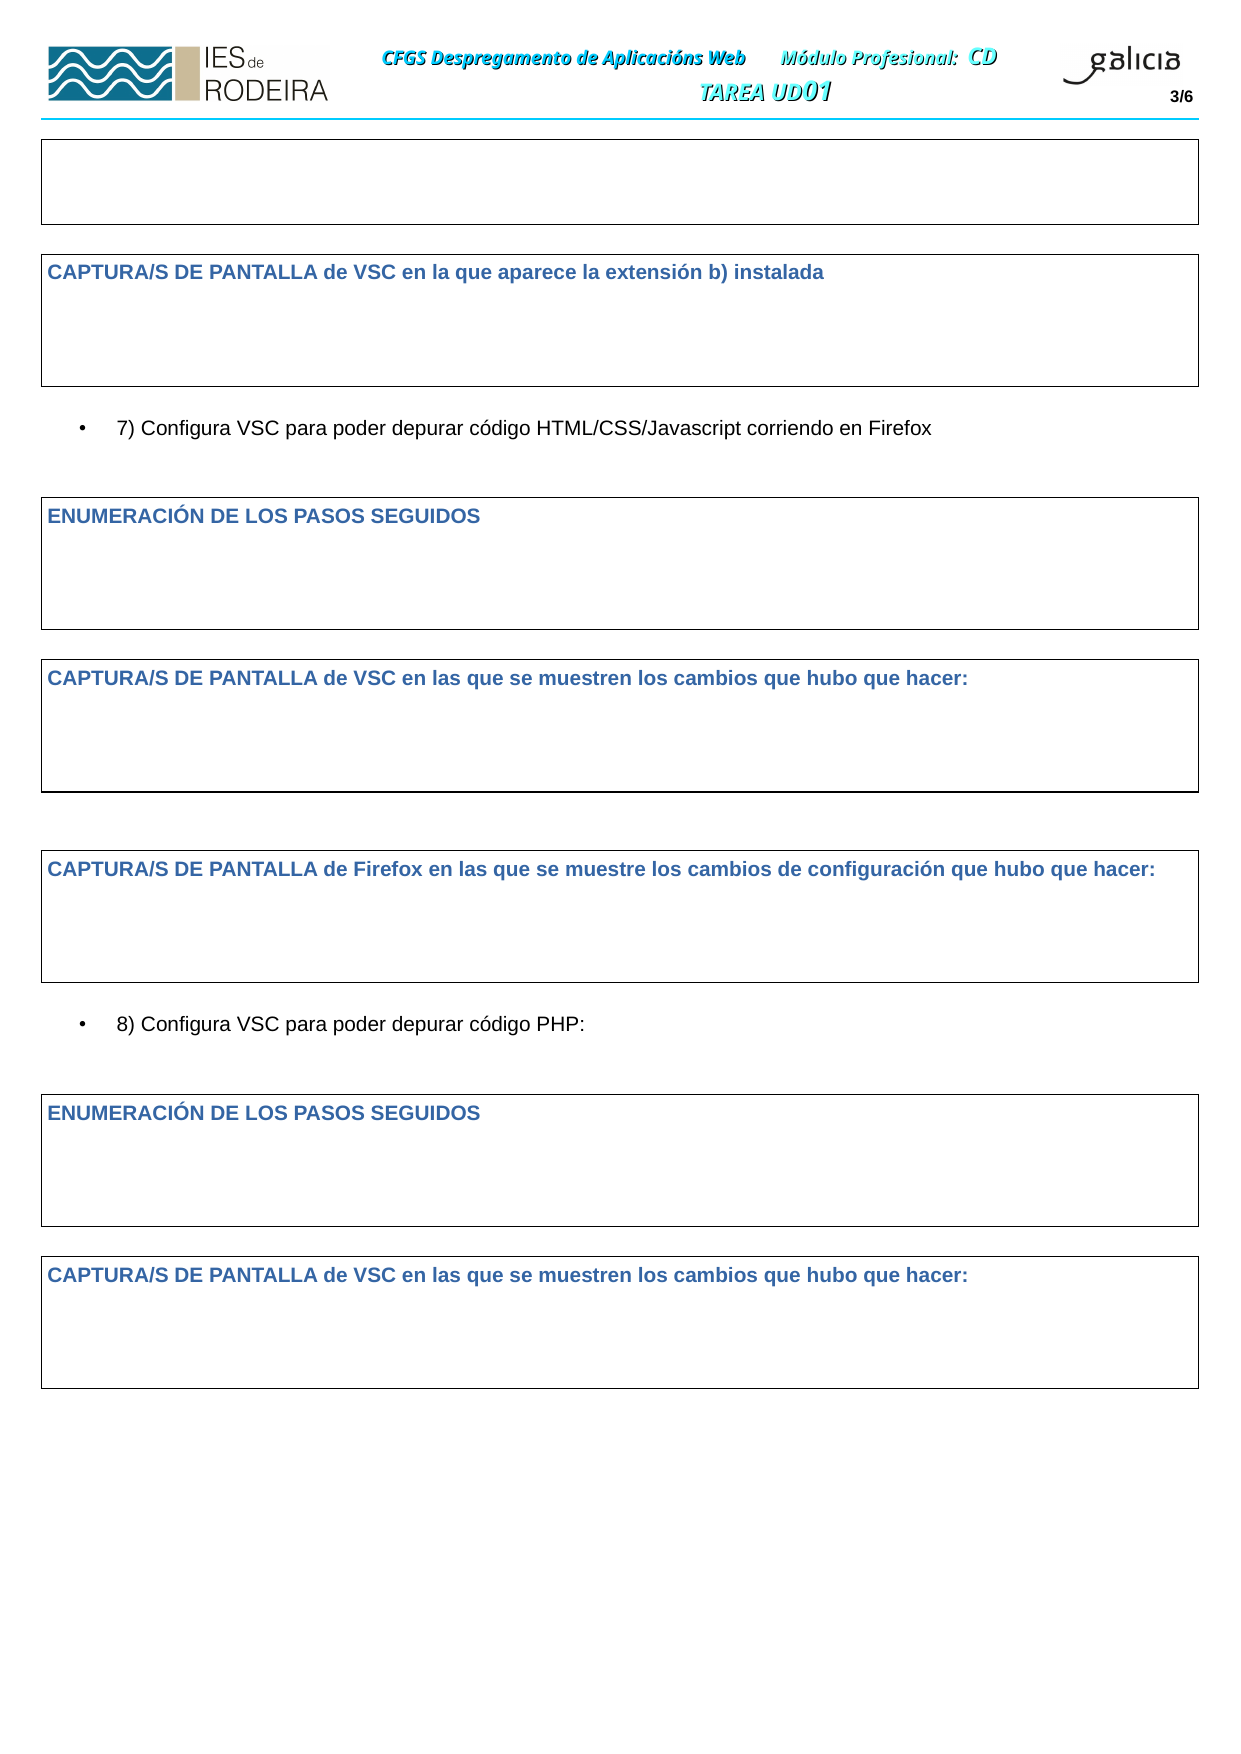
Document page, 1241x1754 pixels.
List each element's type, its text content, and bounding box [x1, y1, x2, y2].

picture [47, 45, 331, 102]
table_header CAPTURA/S DE PANTALLA de VSC en las que se muestren los cambios que hubo que hacer: [42, 1257, 1198, 1388]
table_header ENUMERACIÓN DE LOS PASOS SEGUIDOS [42, 1095, 1198, 1226]
list 8) Configura VSC para poder depurar código PHP: [79, 1012, 1199, 1036]
table_header CAPTURA/S DE PANTALLA de VSC en la que aparece la extensión b) instalada [42, 255, 1198, 386]
table_header ENUMERACIÓN DE LOS PASOS SEGUIDOS [42, 498, 1198, 629]
picture [1064, 43, 1185, 88]
table_header [42, 140, 1198, 224]
list 7) Configura VSC para poder depurar código HTML/CSS/Javascript corriendo en Firefox [79, 416, 1199, 439]
table_header CAPTURA/S DE PANTALLA de Firefox en las que se muestre los cambios de configuración que hubo que hacer: [42, 851, 1198, 982]
table_header CAPTURA/S DE PANTALLA de VSC en las que se muestren los cambios que hubo que hacer: [42, 660, 1198, 791]
